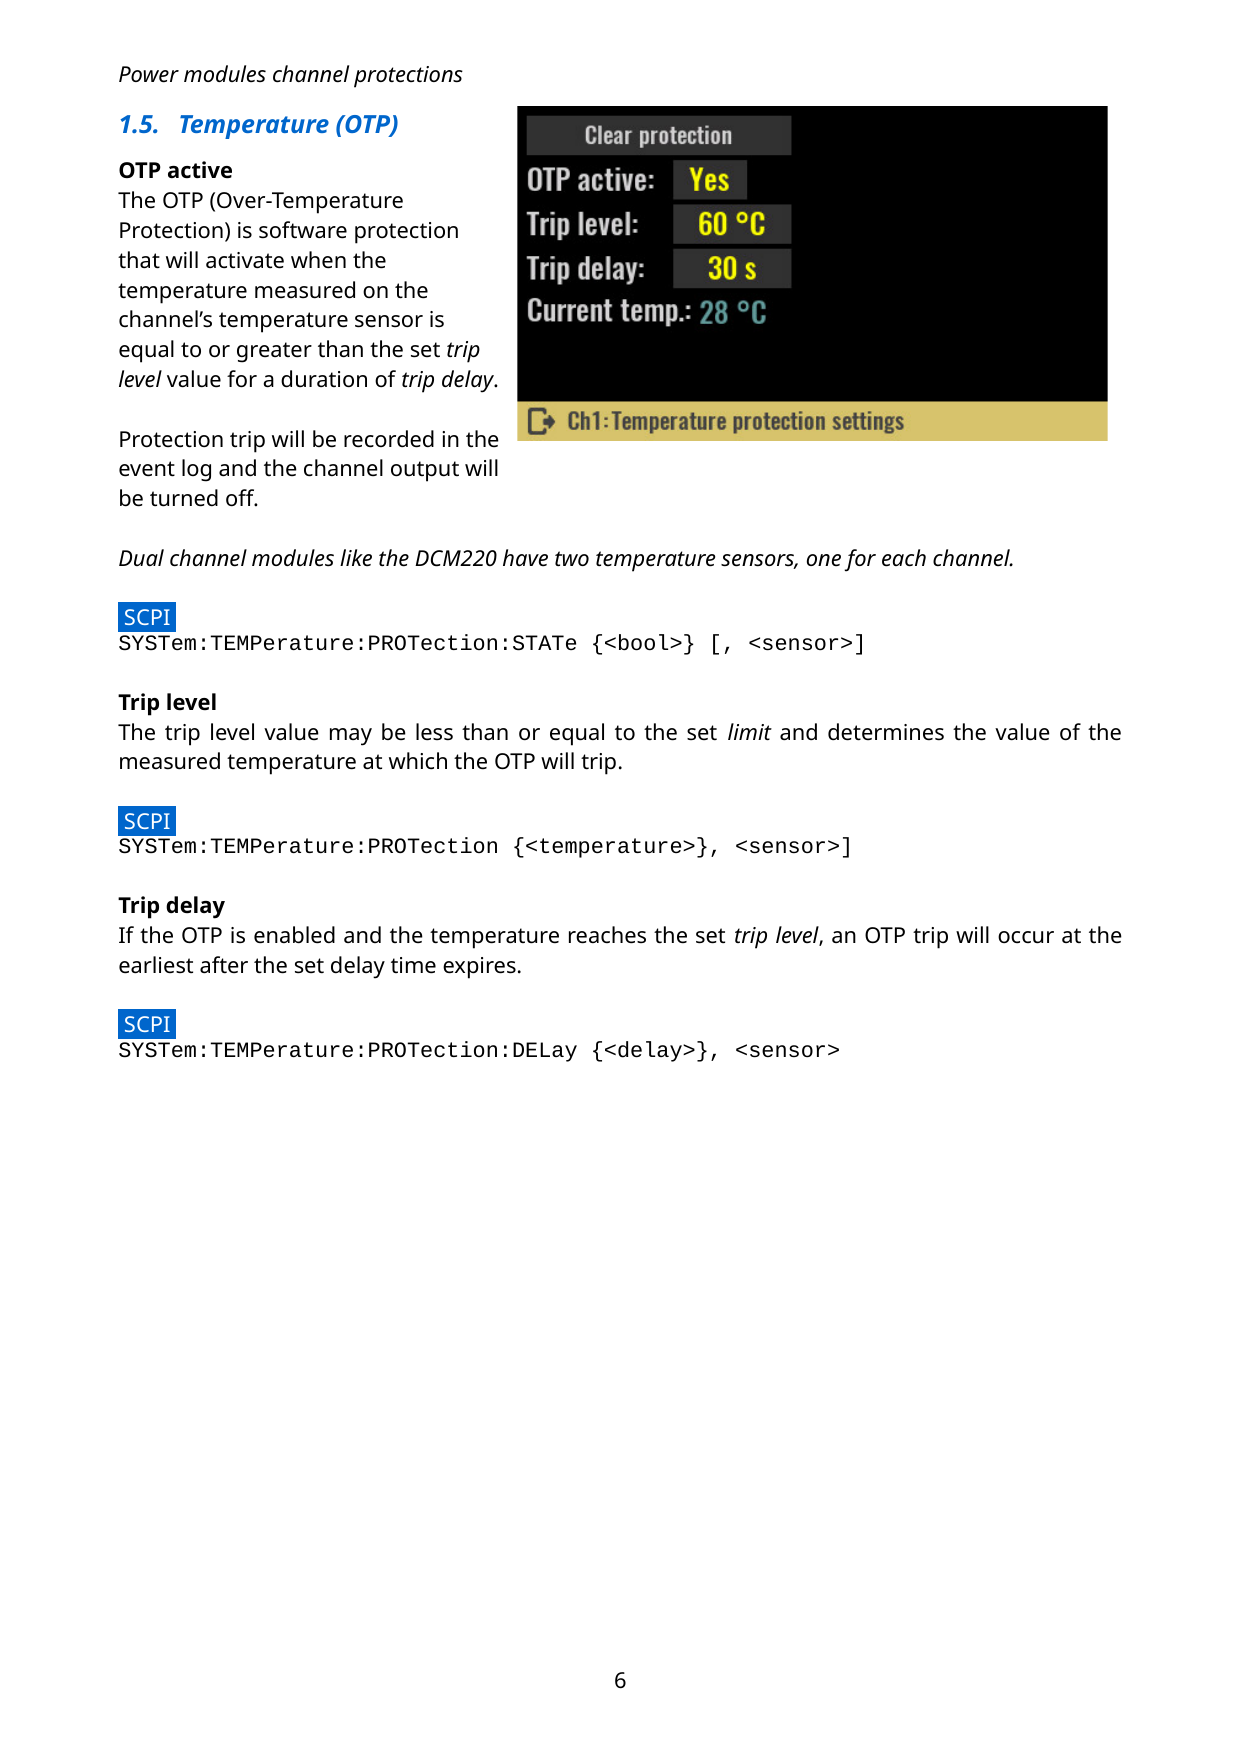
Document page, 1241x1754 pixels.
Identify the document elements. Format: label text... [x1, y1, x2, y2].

table_header [502, 107, 1123, 543]
picture [517, 106, 1108, 441]
table_cell Dual channel modules like the DCM220 have two temperature sensors, one for each channel. SCPI SYSTem:TEMPerature:PROTection:STATe {<bool>} [, <sensor>] Trip level The trip level value may be less than or equal to the set limit and determines the value of the measured temperature at which the OTP will trip. SCPI SYSTem:TEMPerature:PROTection {<temperature>}, <sensor>] Trip delay If the OTP is enabled and the temperature reaches the set trip level, an OTP trip will occur at the earliest after the set delay time expires. SCPI SYSTem:TEMPerature:PROTection:DELay {<delay>}, <sensor> [118, 543, 1123, 1094]
table_header Temperature (OTP) OTP active The OTP (Over-Temperature Protection) is software protection that will activate when the temperature measured on the channel’s temperature sensor is equal to or greater than the set trip level value for a duration of trip delay. Protection trip will be recorded in the event log and the channel output will be turned off. [118, 107, 502, 543]
